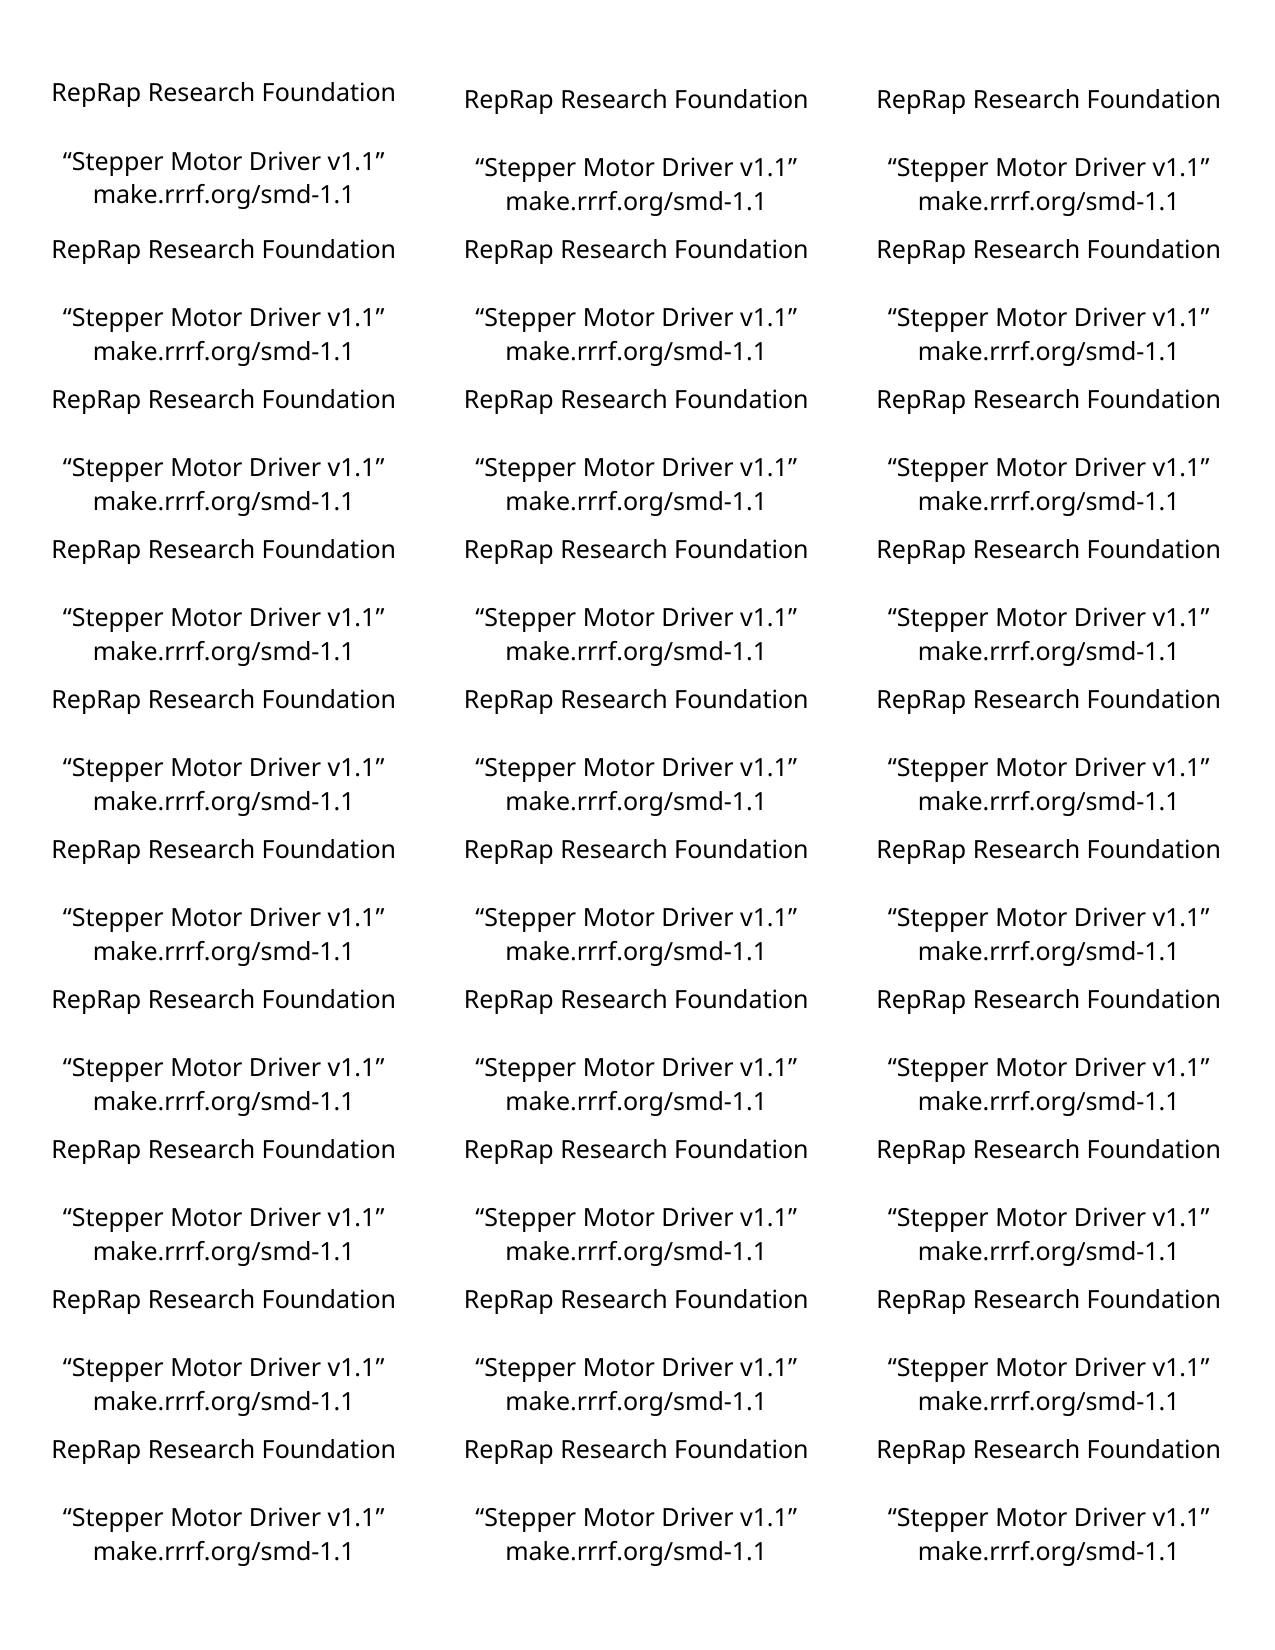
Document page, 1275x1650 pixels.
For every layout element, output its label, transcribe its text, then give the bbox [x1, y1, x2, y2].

table_cell RepRap Research Foundation “Stepper Motor Driver v1.1” make.rrrf.org/smd-1.1 [439, 375, 833, 525]
table_cell RepRap Research Foundation “Stepper Motor Driver v1.1” make.rrrf.org/smd-1.1 [27, 525, 421, 675]
table_header [833, 75, 852, 225]
table_header RepRap Research Foundation “Stepper Motor Driver v1.1” make.rrrf.org/smd-1.1 [439, 75, 833, 225]
table_cell RepRap Research Foundation “Stepper Motor Driver v1.1” make.rrrf.org/smd-1.1 [852, 375, 1246, 525]
table_cell RepRap Research Foundation “Stepper Motor Driver v1.1” make.rrrf.org/smd-1.1 [439, 975, 833, 1125]
table_cell [421, 1125, 439, 1275]
table_cell RepRap Research Foundation “Stepper Motor Driver v1.1” make.rrrf.org/smd-1.1 [852, 825, 1246, 975]
table_cell [833, 1125, 852, 1275]
table_header [421, 75, 439, 225]
table_cell [421, 1425, 439, 1575]
table_cell RepRap Research Foundation “Stepper Motor Driver v1.1” make.rrrf.org/smd-1.1 [852, 675, 1246, 825]
table_cell RepRap Research Foundation “Stepper Motor Driver v1.1” make.rrrf.org/smd-1.1 [439, 1275, 833, 1425]
table_cell RepRap Research Foundation “Stepper Motor Driver v1.1” make.rrrf.org/smd-1.1 [852, 1425, 1246, 1575]
table_cell RepRap Research Foundation “Stepper Motor Driver v1.1” make.rrrf.org/smd-1.1 [27, 1275, 421, 1425]
table_cell RepRap Research Foundation “Stepper Motor Driver v1.1” make.rrrf.org/smd-1.1 [27, 975, 421, 1125]
table_cell [833, 525, 852, 675]
table_cell RepRap Research Foundation “Stepper Motor Driver v1.1” make.rrrf.org/smd-1.1 [27, 225, 421, 375]
table_cell RepRap Research Foundation “Stepper Motor Driver v1.1” make.rrrf.org/smd-1.1 [852, 1275, 1246, 1425]
table_cell RepRap Research Foundation “Stepper Motor Driver v1.1” make.rrrf.org/smd-1.1 [27, 375, 421, 525]
table_cell [421, 825, 439, 975]
table_cell RepRap Research Foundation “Stepper Motor Driver v1.1” make.rrrf.org/smd-1.1 [852, 1125, 1246, 1275]
table_header RepRap Research Foundation “Stepper Motor Driver v1.1” make.rrrf.org/smd-1.1 [852, 75, 1246, 225]
table_cell RepRap Research Foundation “Stepper Motor Driver v1.1” make.rrrf.org/smd-1.1 [439, 675, 833, 825]
table_cell [421, 1275, 439, 1425]
table_cell [421, 375, 439, 525]
table_cell [833, 675, 852, 825]
table_cell RepRap Research Foundation “Stepper Motor Driver v1.1” make.rrrf.org/smd-1.1 [439, 525, 833, 675]
table_cell [833, 1425, 852, 1575]
table_cell RepRap Research Foundation “Stepper Motor Driver v1.1” make.rrrf.org/smd-1.1 [439, 225, 833, 375]
table_header RepRap Research Foundation “Stepper Motor Driver v1.1” make.rrrf.org/smd-1.1 [27, 75, 421, 225]
table_cell [833, 825, 852, 975]
table_cell [833, 225, 852, 375]
table_cell RepRap Research Foundation “Stepper Motor Driver v1.1” make.rrrf.org/smd-1.1 [852, 525, 1246, 675]
table_cell [833, 1275, 852, 1425]
table_cell RepRap Research Foundation “Stepper Motor Driver v1.1” make.rrrf.org/smd-1.1 [439, 1125, 833, 1275]
table_cell RepRap Research Foundation “Stepper Motor Driver v1.1” make.rrrf.org/smd-1.1 [852, 975, 1246, 1125]
table_cell [421, 675, 439, 825]
table_cell [833, 975, 852, 1125]
table_cell [421, 225, 439, 375]
table_cell RepRap Research Foundation “Stepper Motor Driver v1.1” make.rrrf.org/smd-1.1 [439, 1425, 833, 1575]
table_cell RepRap Research Foundation “Stepper Motor Driver v1.1” make.rrrf.org/smd-1.1 [27, 1425, 421, 1575]
table_cell [421, 525, 439, 675]
table_cell [833, 375, 852, 525]
table_cell RepRap Research Foundation “Stepper Motor Driver v1.1” make.rrrf.org/smd-1.1 [27, 1125, 421, 1275]
table_cell RepRap Research Foundation “Stepper Motor Driver v1.1” make.rrrf.org/smd-1.1 [439, 825, 833, 975]
table_cell RepRap Research Foundation “Stepper Motor Driver v1.1” make.rrrf.org/smd-1.1 [27, 675, 421, 825]
table_cell RepRap Research Foundation “Stepper Motor Driver v1.1” make.rrrf.org/smd-1.1 [27, 825, 421, 975]
table_cell [421, 975, 439, 1125]
table_cell RepRap Research Foundation “Stepper Motor Driver v1.1” make.rrrf.org/smd-1.1 [852, 225, 1246, 375]
